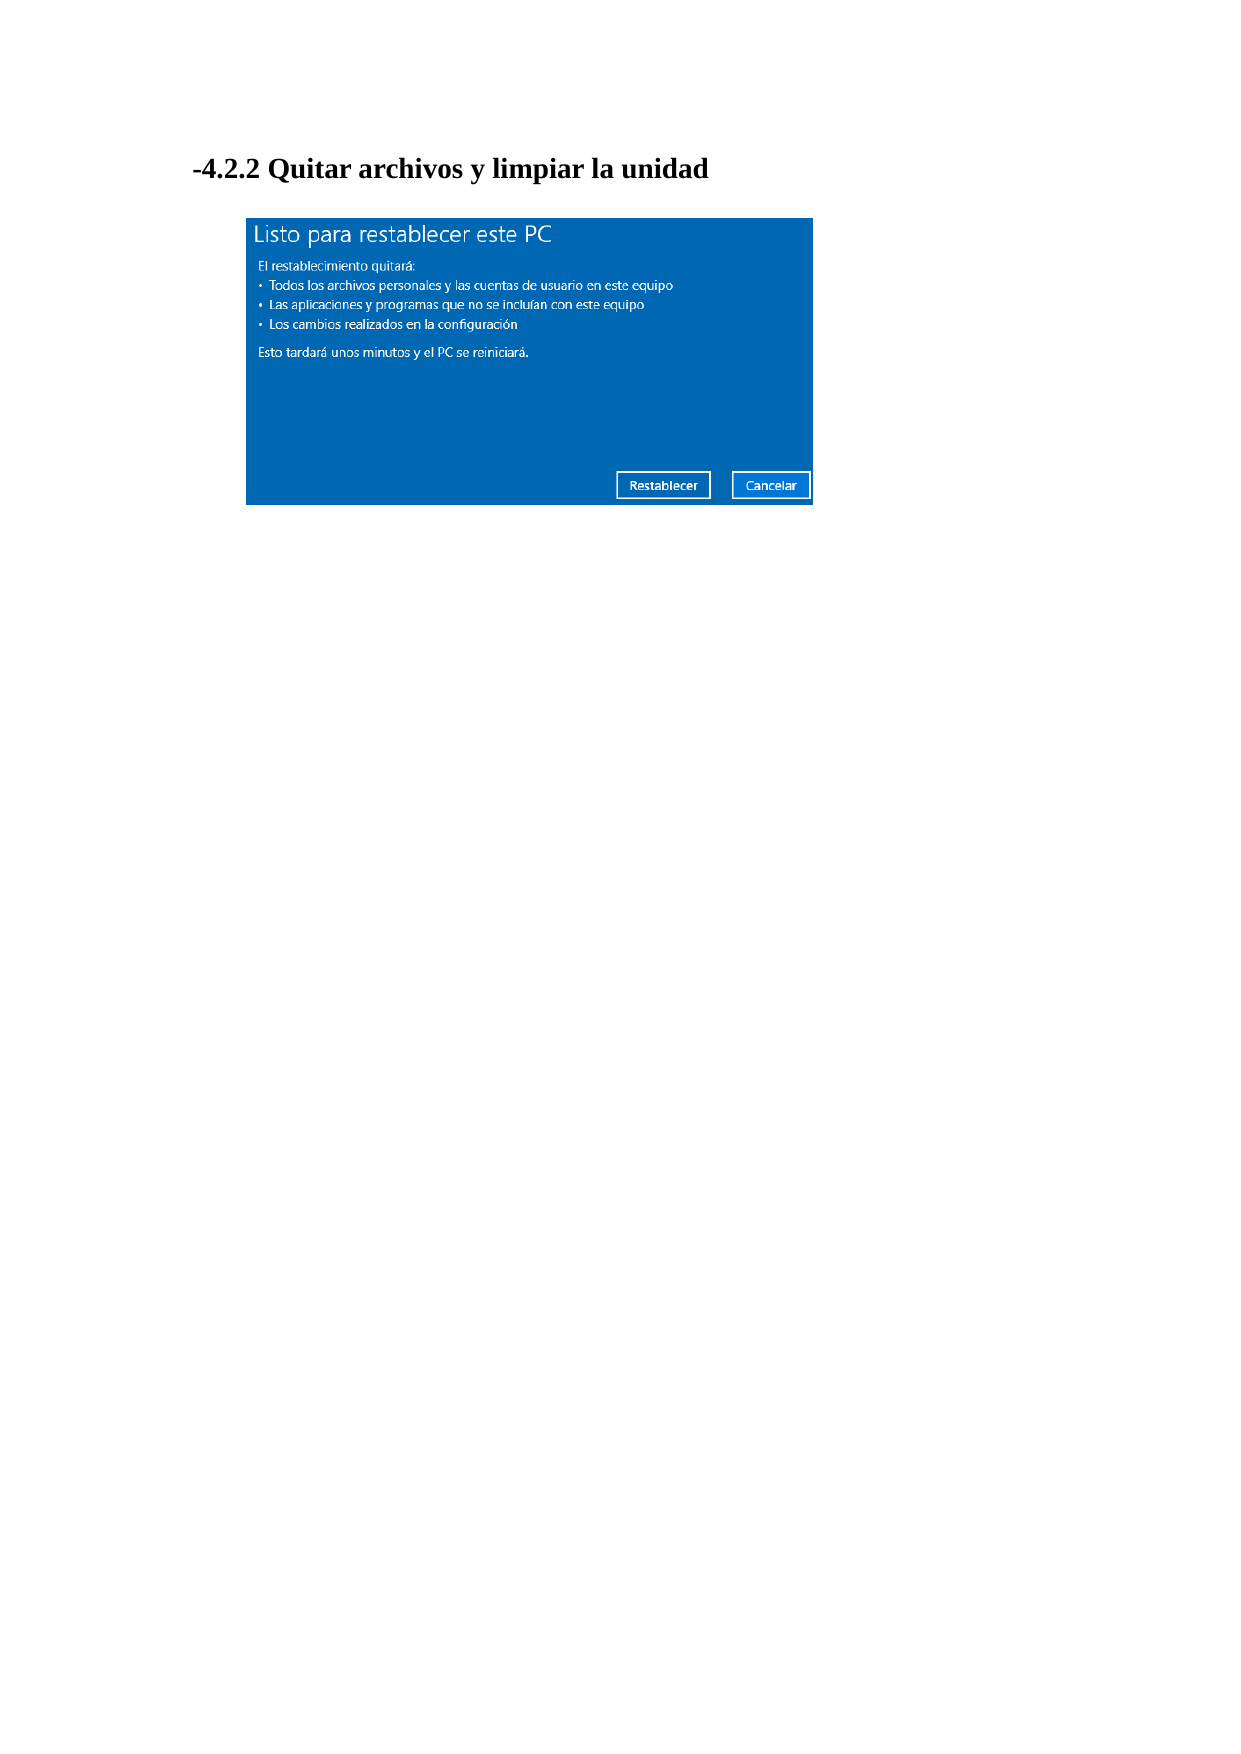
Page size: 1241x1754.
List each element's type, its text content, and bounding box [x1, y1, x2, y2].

text -4.2.2 Quitar archivos y limpiar la unidad [118, 152, 1122, 185]
picture [246, 218, 813, 505]
